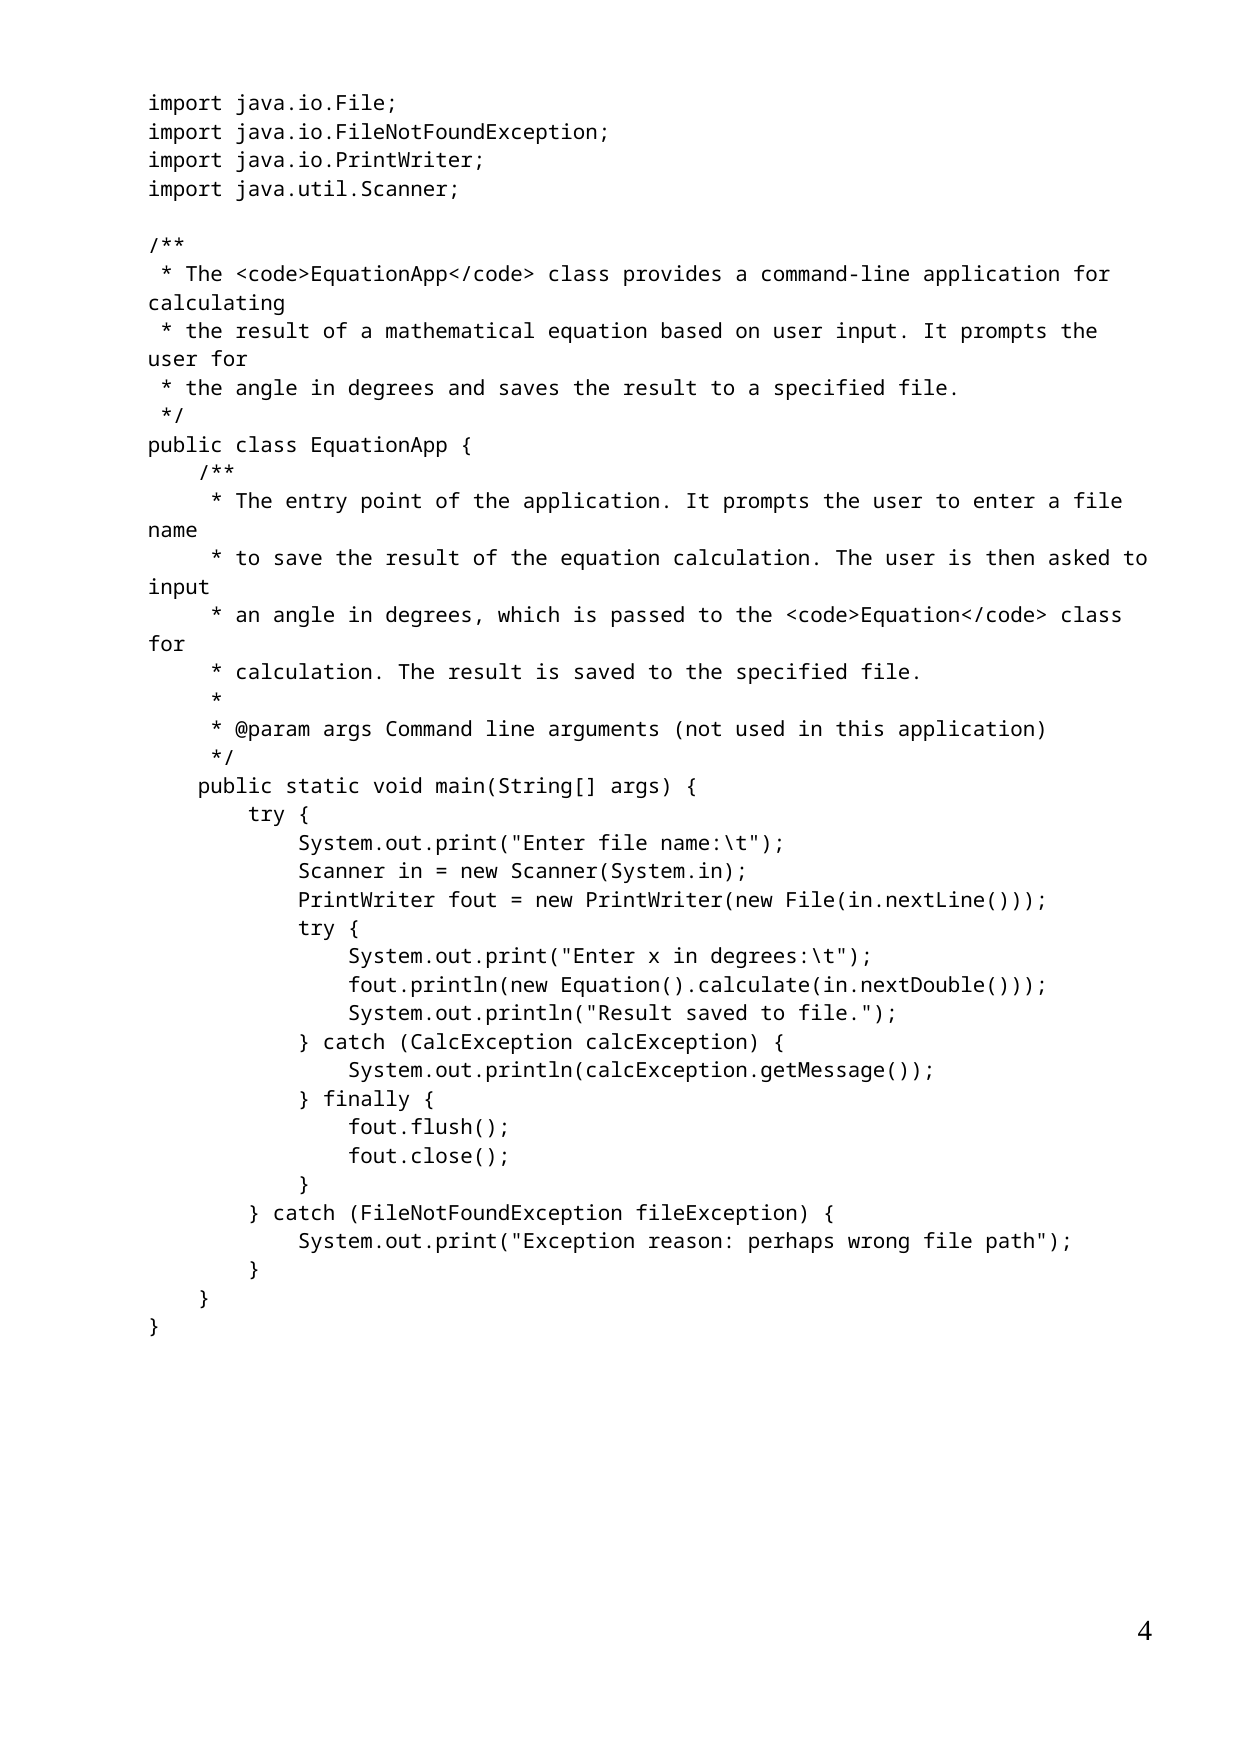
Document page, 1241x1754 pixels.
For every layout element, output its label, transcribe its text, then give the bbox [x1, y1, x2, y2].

text fout.close(); [148, 1141, 1152, 1169]
text public static void main(String[] args) { [148, 771, 1152, 799]
text fout.println(new Equation().calculate(in.nextDouble())); [148, 970, 1152, 998]
text fout.flush(); [148, 1112, 1152, 1141]
text Scanner in = new Scanner(System.in); [148, 856, 1152, 885]
text System.out.print("Enter file name:\t"); [148, 828, 1152, 856]
text } [148, 1169, 1152, 1198]
text /** [148, 231, 1152, 259]
text try { [148, 913, 1152, 942]
text * calculation. The result is saved to the specified file. [148, 657, 1152, 686]
text */ [148, 743, 1152, 771]
text * The entry point of the application. It prompts the user to enter a file name [148, 487, 1152, 543]
text } [148, 1311, 1152, 1340]
text * the angle in degrees and saves the result to a specified file. [148, 373, 1152, 401]
text public class EquationApp { [148, 430, 1152, 458]
text import java.io.PrintWriter; [148, 145, 1152, 174]
text try { [148, 799, 1152, 828]
text PrintWriter fout = new PrintWriter(new File(in.nextLine())); [148, 885, 1152, 913]
text * to save the result of the equation calculation. The user is then asked to input [148, 543, 1152, 600]
text System.out.println("Result saved to file."); [148, 998, 1152, 1027]
text } [148, 1283, 1152, 1311]
text * [148, 686, 1152, 714]
text } catch (FileNotFoundException fileException) { [148, 1198, 1152, 1226]
text * an angle in degrees, which is passed to the <code>Equation</code> class for [148, 600, 1152, 657]
text * the result of a mathematical equation based on user input. It prompts the user for [148, 316, 1152, 373]
text * The <code>EquationApp</code> class provides a command-line application for calculating [148, 259, 1152, 316]
text } finally { [148, 1084, 1152, 1112]
text import java.io.File; [148, 88, 1152, 117]
text import java.io.FileNotFoundException; [148, 117, 1152, 145]
text System.out.print("Exception reason: perhaps wrong file path"); [148, 1226, 1152, 1254]
text import java.util.Scanner; [148, 174, 1152, 202]
text System.out.print("Enter x in degrees:\t"); [148, 942, 1152, 970]
text */ [148, 401, 1152, 430]
text } catch (CalcException calcException) { [148, 1027, 1152, 1055]
text System.out.println(calcException.getMessage()); [148, 1055, 1152, 1084]
text * @param args Command line arguments (not used in this application) [148, 714, 1152, 743]
text /** [148, 458, 1152, 487]
text } [148, 1254, 1152, 1283]
